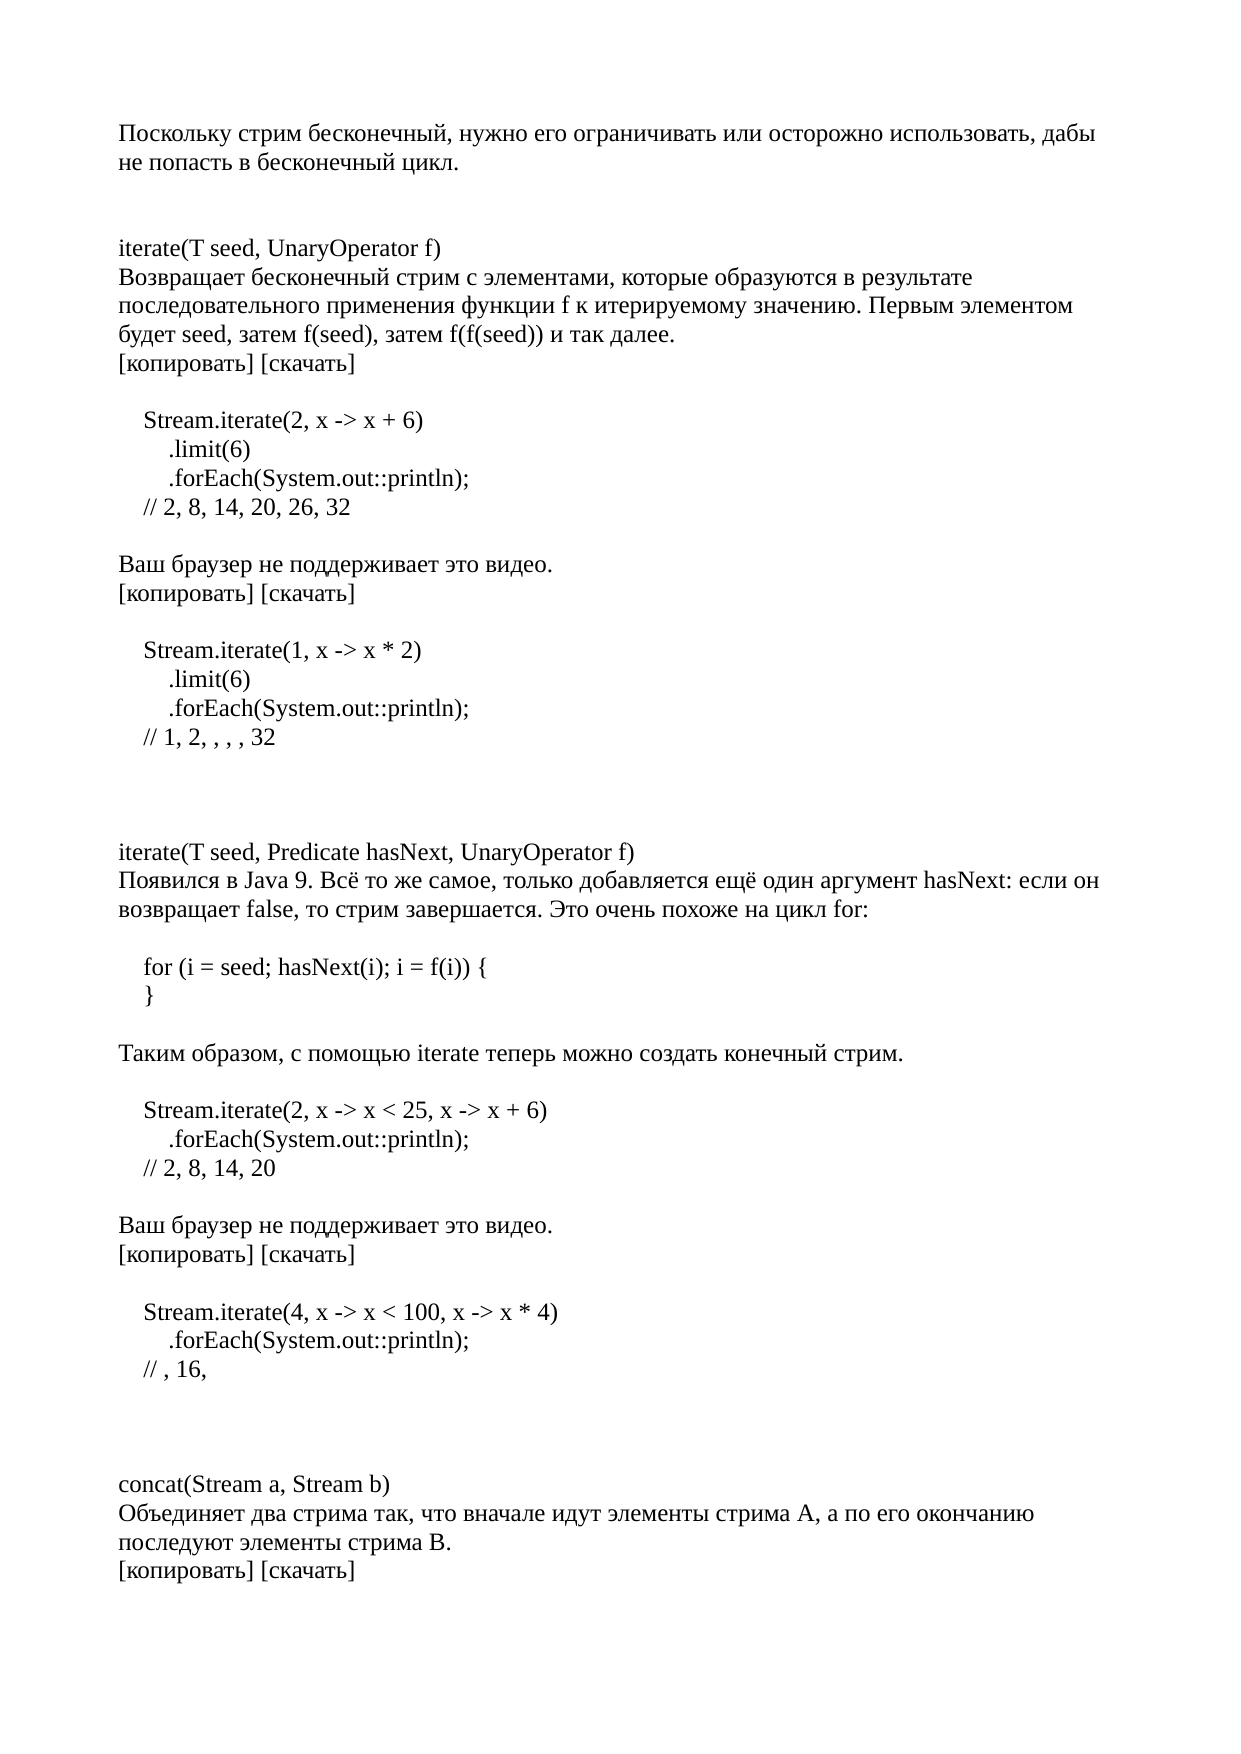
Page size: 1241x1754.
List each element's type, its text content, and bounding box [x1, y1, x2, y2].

text Stream.iterate(2, x -> x < 25, x -> x + 6) [118, 1096, 1122, 1124]
text // 1, 2, , , , 32 [118, 722, 1122, 751]
text // 2, 8, 14, 20, 26, 32 [118, 492, 1122, 521]
text .forEach(System.out::println); [118, 693, 1122, 722]
text .forEach(System.out::println); [118, 463, 1122, 492]
text .forEach(System.out::println); [118, 1124, 1122, 1153]
text .limit(6) [118, 434, 1122, 463]
text Ваш браузер не поддерживает это видео. [118, 1211, 1122, 1239]
text iterate(T seed, UnaryOperator f) [118, 233, 1122, 262]
text Stream.iterate(2, x -> x + 6) [118, 406, 1122, 434]
text // , 16, [118, 1354, 1122, 1383]
text Ваш браузер не поддерживает это видео. [118, 549, 1122, 578]
text Поскольку стрим бесконечный, нужно его ограничивать или осторожно использовать, дабы не попасть в бесконечный цикл. [118, 118, 1122, 176]
text .forEach(System.out::println); [118, 1326, 1122, 1354]
text } [118, 981, 1122, 1009]
text Таким образом, с помощью iterate теперь можно создать конечный стрим. [118, 1038, 1122, 1067]
text Stream.iterate(1, x -> x * 2) [118, 636, 1122, 664]
text [копировать] [скачать] [118, 1556, 1122, 1584]
text [копировать] [скачать] [118, 348, 1122, 377]
text [копировать] [скачать] [118, 578, 1122, 607]
text [копировать] [скачать] [118, 1239, 1122, 1268]
text Появился в Java 9. Всё то же самое, только добавляется ещё один аргумент hasNext: если он возвращает false, то стрим завершается. Это очень похоже на цикл for: [118, 866, 1122, 923]
text for (i = seed; hasNext(i); i = f(i)) { [118, 952, 1122, 981]
text concat(Stream a, Stream b) [118, 1469, 1122, 1498]
text Stream.iterate(4, x -> x < 100, x -> x * 4) [118, 1297, 1122, 1326]
text // 2, 8, 14, 20 [118, 1153, 1122, 1182]
text .limit(6) [118, 664, 1122, 693]
text Возвращает бесконечный стрим с элементами, которые образуются в результате последовательного применения функции f к итерируемому значению. Первым элементом будет seed, затем f(seed), затем f(f(seed)) и так далее. [118, 262, 1122, 348]
text iterate(T seed, Predicate hasNext, UnaryOperator f) [118, 837, 1122, 866]
text Объединяет два стрима так, что вначале идут элементы стрима A, а по его окончанию последуют элементы стрима B. [118, 1498, 1122, 1556]
